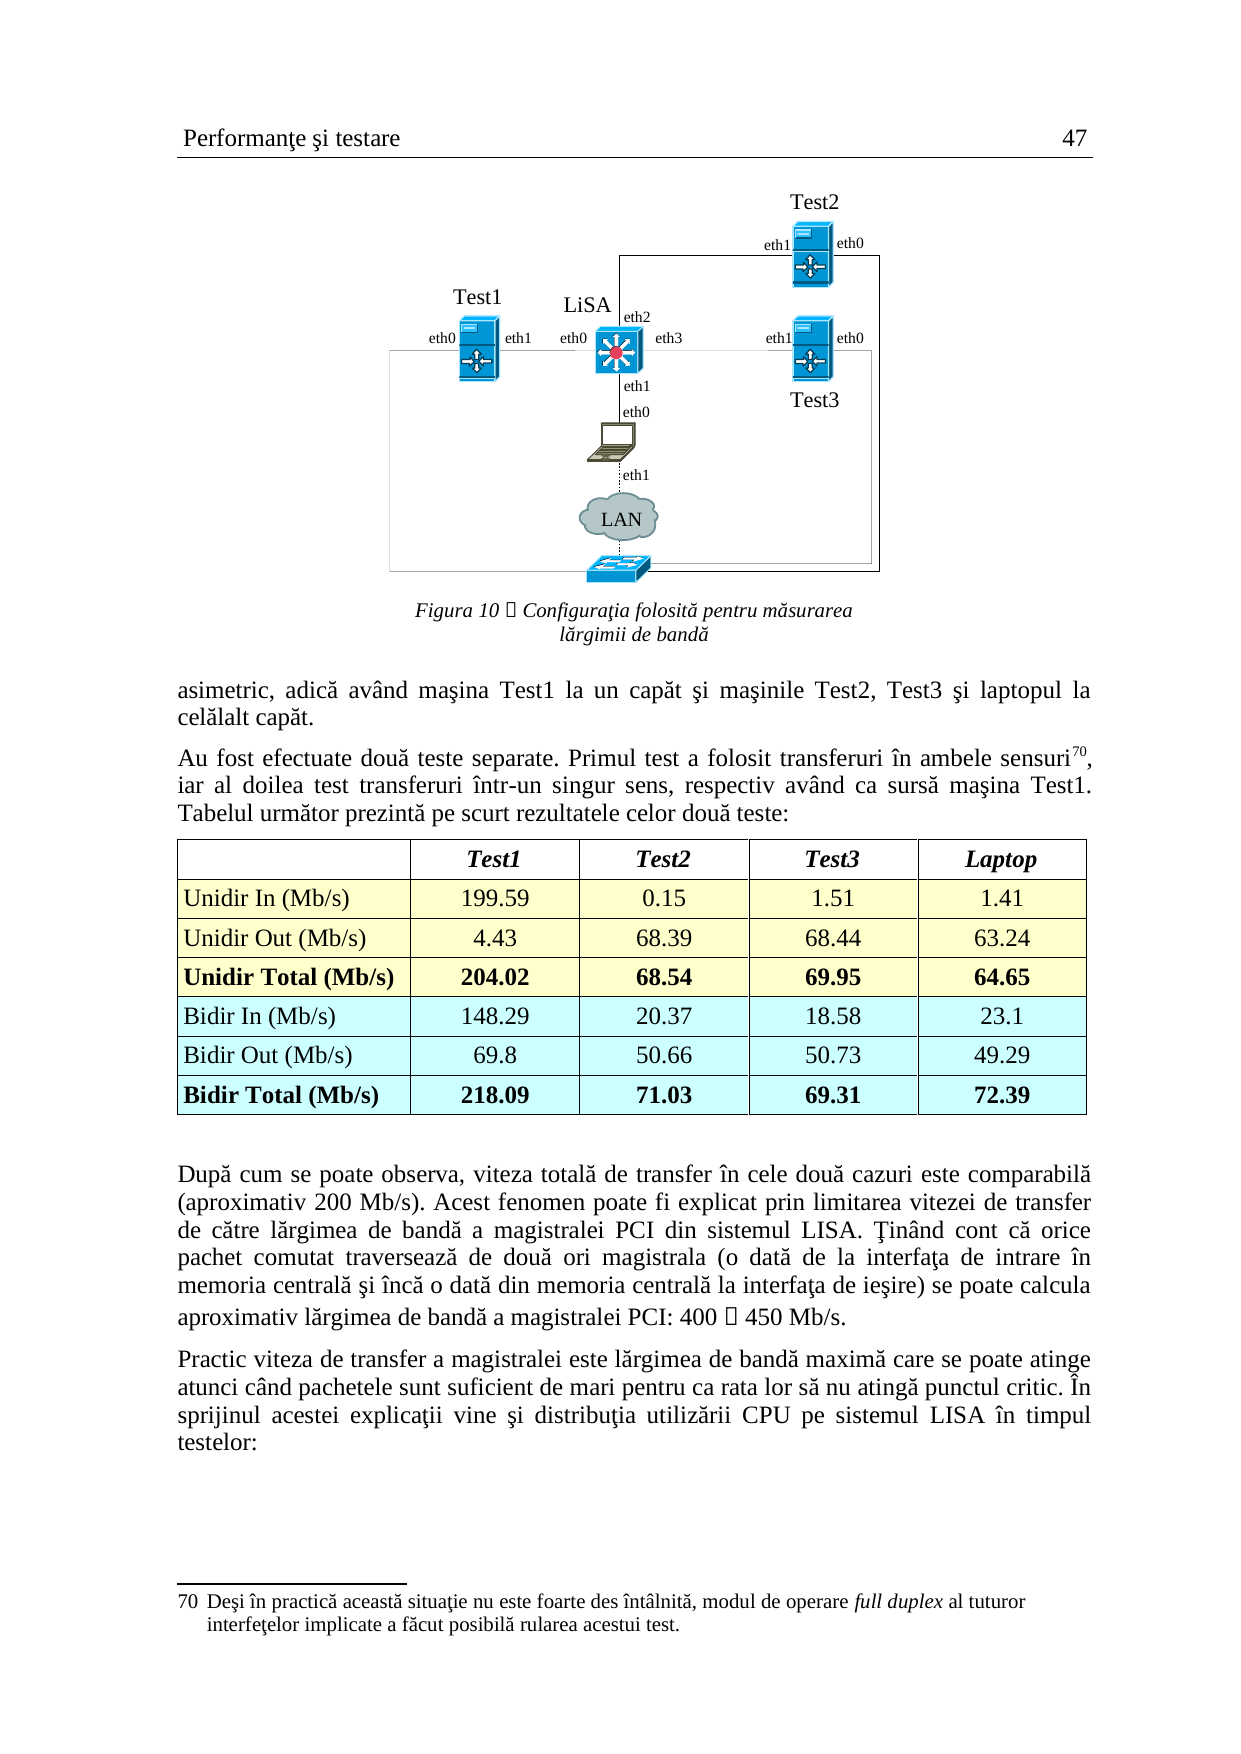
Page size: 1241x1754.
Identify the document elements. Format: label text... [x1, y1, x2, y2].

table_cell 49.29 [919, 1037, 1086, 1075]
text Au fost efectuate două teste separate. Primul test a folosit transferuri în ambele sensuri, iar al doilea test transferuri într‑un singur sens, respectiv având ca sursă maşina Test1. Tabelul următor prezintă pe scurt rezultatele celor două teste: [177, 744, 1093, 827]
table_cell Bidir In (Mb/s) [178, 997, 410, 1036]
table_cell 50.66 [580, 1037, 748, 1075]
table_header [178, 840, 410, 879]
table_cell 0.15 [580, 880, 748, 918]
table_cell 204.02 [411, 958, 579, 996]
table_cell 69.31 [750, 1076, 917, 1114]
text Deşi în practică această situaţie nu este foarte des întâlnită, modul de operare full duplex al tuturor interfeţelor implicate a făcut posibilă rularea acestui test. [177, 1590, 1093, 1636]
table_cell Unidir Total (Mb/s) [178, 958, 410, 996]
table_cell 18.58 [750, 997, 917, 1036]
text După cum se poate observa, viteza totală de transfer în cele două cazuri este comparabilă (aproximativ 200 Mb/s). Acest fenomen poate fi explicat prin limitarea vitezei de transfer de către lărgimea de bandă a magistralei PCI din sistemul LISA. Ţinând cont că orice pachet comutat traversează de două ori magistrala (o dată de la interfaţa de intrare în memoria centrală şi încă o dată din memoria centrală la interfaţa de ieşire) se poate calcula aproximativ lărgimea de bandă a magistralei PCI: 400  450 Mb/s. [177, 1160, 1093, 1333]
table_cell 69.95 [750, 958, 917, 996]
table_cell 72.39 [919, 1076, 1086, 1114]
table_cell 199.59 [411, 880, 579, 918]
table_cell 68.54 [580, 958, 748, 996]
table_cell 69.8 [411, 1037, 579, 1075]
table_header Test1 [411, 840, 579, 879]
table_cell Unidir In (Mb/s) [178, 880, 410, 918]
table_cell 218.09 [411, 1076, 579, 1114]
text Figura 10  Configuraţia folosită pentru măsurarea lărgimii de bandă [389, 572, 880, 646]
table_cell Unidir Out (Mb/s) [178, 919, 410, 957]
text Figura 10  Configuraţia folosită pentru măsurarea lărgimii de bandă [390, 351, 871, 571]
text asimetric, adică având maşina Test1 la un capăt şi maşinile Test2, Test3 şi laptopul la celălalt capăt. [177, 185, 1093, 731]
table_header Laptop [919, 840, 1086, 879]
table_cell 64.65 [919, 958, 1086, 996]
table_cell 148.29 [411, 997, 579, 1036]
table_cell 1.51 [750, 880, 917, 918]
text Figura 10  Configuraţia folosită pentru măsurarea lărgimii de bandă [620, 256, 879, 571]
table_cell 63.24 [919, 919, 1086, 957]
table_cell 23.1 [919, 997, 1086, 1036]
table_cell 4.43 [411, 919, 579, 957]
text Practic viteza de transfer a magistralei este lărgimea de bandă maximă care se poate atinge atunci când pachetele sunt suficient de mari pentru ca rata lor să nu atingă punctul critic. În sprijinul acestei explicaţii vine şi distribuţia utilizării CPU pe sistemul LISA în timpul testelor: [177, 1345, 1093, 1456]
table_cell Bidir Total (Mb/s) [178, 1076, 410, 1114]
table_cell 20.37 [580, 997, 748, 1036]
table_cell 68.44 [750, 919, 917, 957]
table_cell 68.39 [580, 919, 748, 957]
table_cell 50.73 [750, 1037, 917, 1075]
text Figura 10  Configuraţia folosită pentru măsurarea lărgimii de bandă [389, 185, 880, 350]
table_cell 71.03 [580, 1076, 748, 1114]
table_cell Bidir Out (Mb/s) [178, 1037, 410, 1075]
table_cell 1.41 [919, 880, 1086, 918]
table_header Test2 [580, 840, 748, 879]
table_header Test3 [750, 840, 917, 879]
